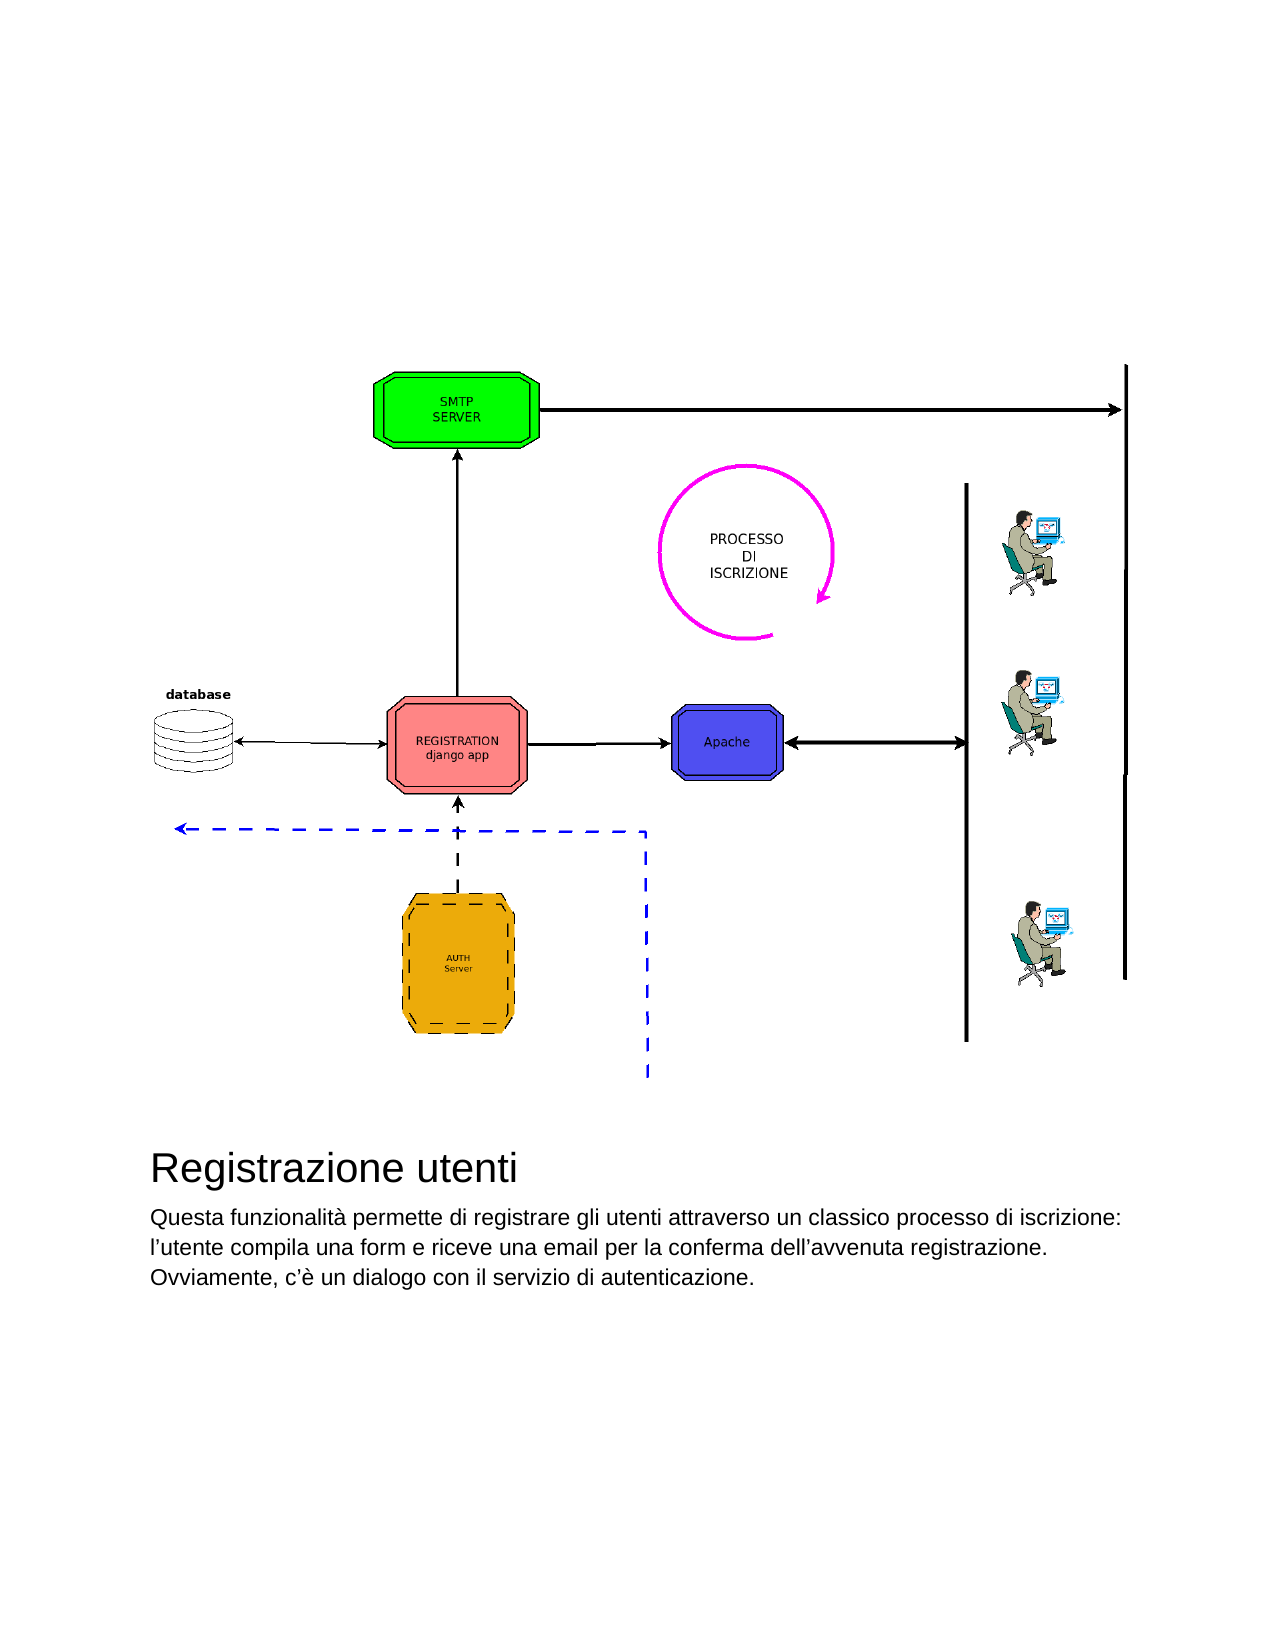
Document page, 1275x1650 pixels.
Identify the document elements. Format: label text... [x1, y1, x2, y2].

picture [153, 362, 1129, 1079]
text Questa funzionalità permette di registrare gli utenti attraverso un classico processo di iscrizione: l’utente compila una form e riceve una email per la conferma dell’avvenuta registrazione. Ovviamente, c’è un dialogo con il servizio di autenticazione. [150, 1204, 1125, 1290]
subtitle Registrazione utenti [150, 333, 1125, 1191]
